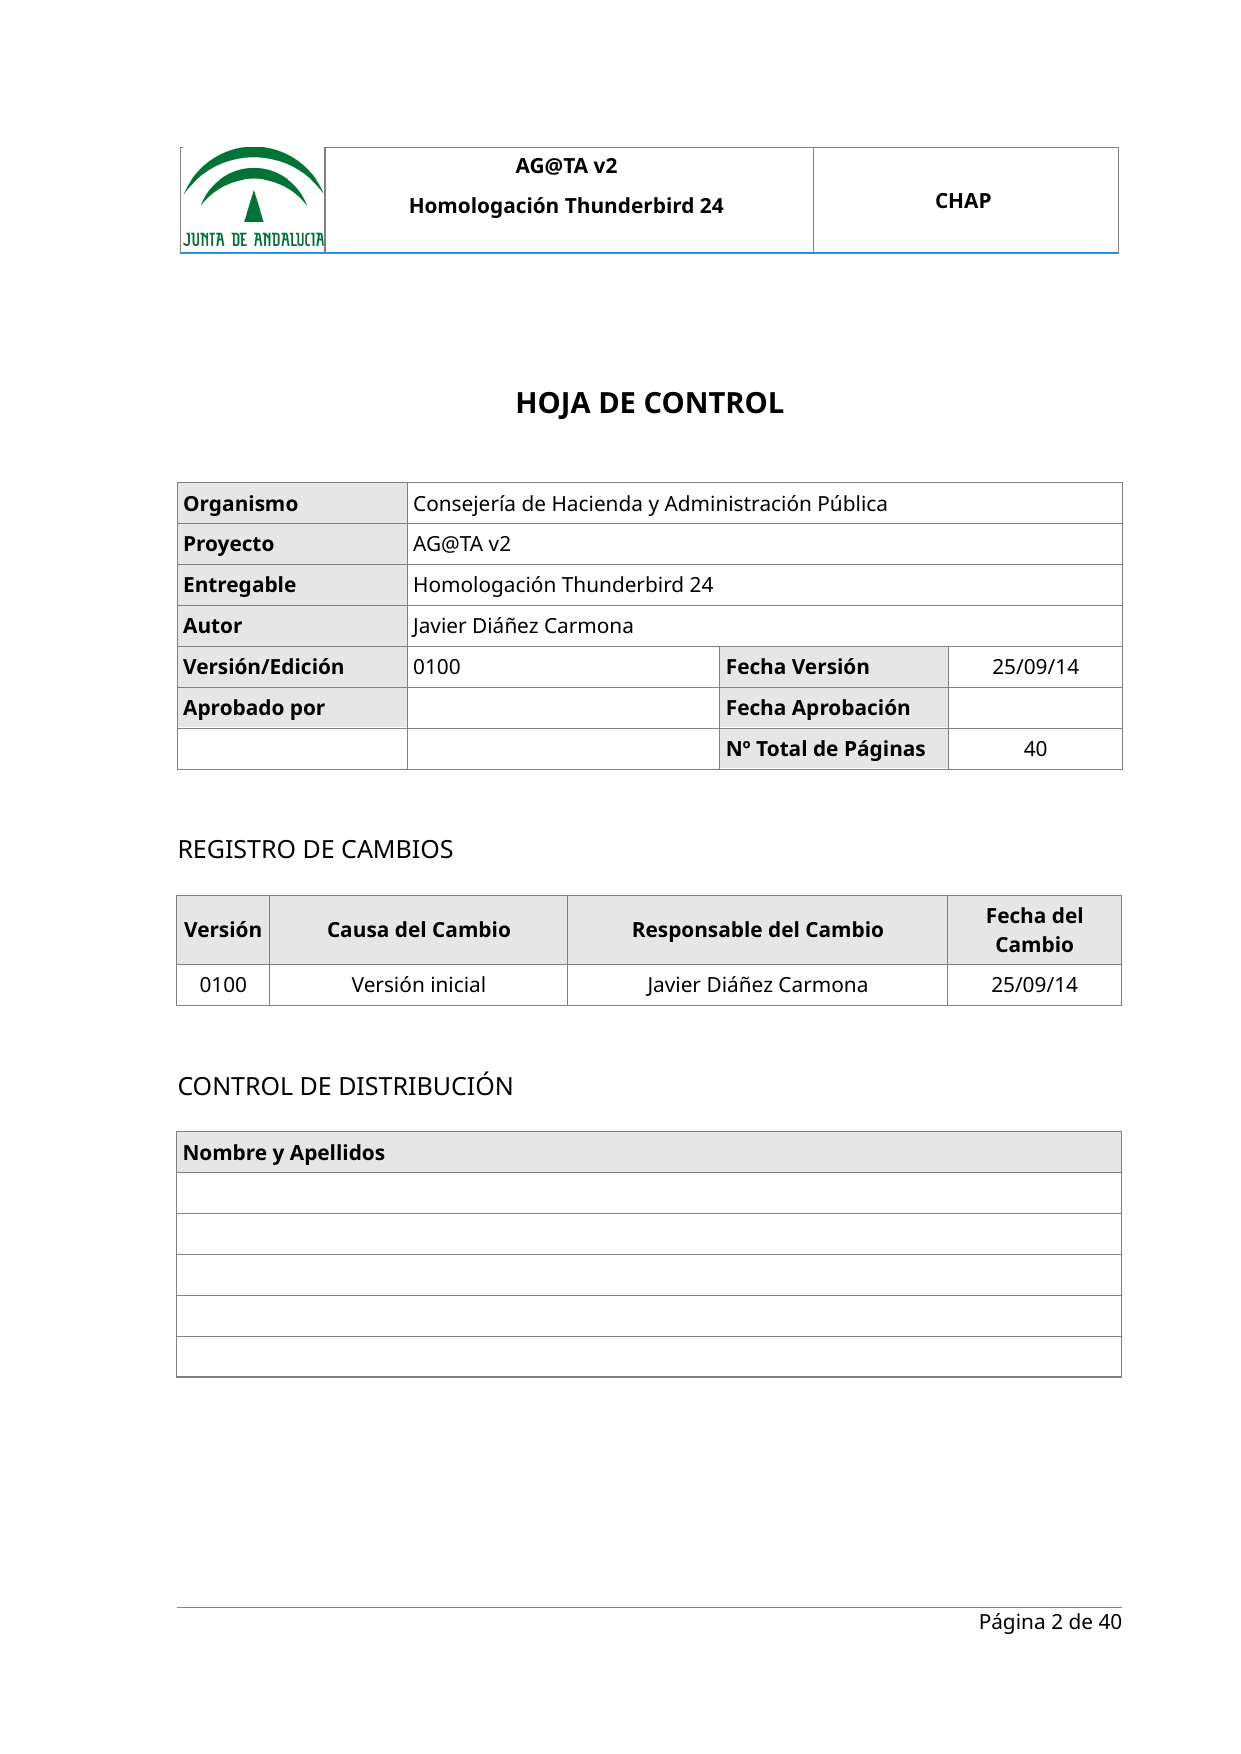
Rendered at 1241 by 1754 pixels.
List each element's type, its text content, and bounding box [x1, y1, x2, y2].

table_cell Autor [178, 606, 407, 646]
table_cell Proyecto [178, 524, 407, 564]
table_cell [408, 729, 719, 768]
table_cell [177, 1214, 1121, 1254]
table_header Versión [177, 896, 269, 964]
table_cell Javier Diáñez Carmona [568, 965, 947, 1005]
table_header Nombre y Apellidos [177, 1132, 1121, 1172]
table_cell [408, 688, 719, 727]
table_cell Homologación Thunderbird 24 [408, 565, 1122, 605]
table_cell Versión inicial [270, 965, 567, 1005]
text HOJA DE CONTROL [177, 382, 1122, 422]
table_cell Fecha Aprobación [720, 688, 948, 727]
table_cell Fecha Versión [720, 647, 948, 687]
table_header Organismo [178, 483, 407, 523]
table_cell 0100 [177, 965, 269, 1005]
table_cell 25/09/14 [948, 965, 1121, 1005]
table_header Consejería de Hacienda y Administración Pública [408, 483, 1122, 523]
table_cell 25/09/14 [949, 647, 1122, 687]
picture [183, 147, 324, 246]
table_cell 32 [949, 729, 1122, 768]
table_cell Versión/Edición [178, 647, 407, 687]
table_cell [949, 688, 1122, 727]
table_header Causa del Cambio [270, 896, 567, 964]
table_cell Aprobado por [178, 688, 407, 727]
text CONTROL DE DISTRIBUCIÓN [177, 1068, 1122, 1102]
text REGISTRO DE CAMBIOS [177, 832, 1122, 866]
table_header Fecha del Cambio [948, 896, 1121, 964]
table_cell Entregable [178, 565, 407, 605]
table_cell [177, 1296, 1121, 1336]
table_cell [177, 1173, 1121, 1213]
table_cell [178, 729, 407, 768]
table_cell AG@TA v2 [408, 524, 1122, 564]
table_cell [177, 1255, 1121, 1294]
table_cell Javier Diáñez Carmona [408, 606, 1122, 646]
table_cell 0100 [408, 647, 719, 687]
table_cell Nº Total de Páginas [720, 729, 948, 768]
table_header Responsable del Cambio [568, 896, 947, 964]
table_cell [177, 1337, 1121, 1376]
